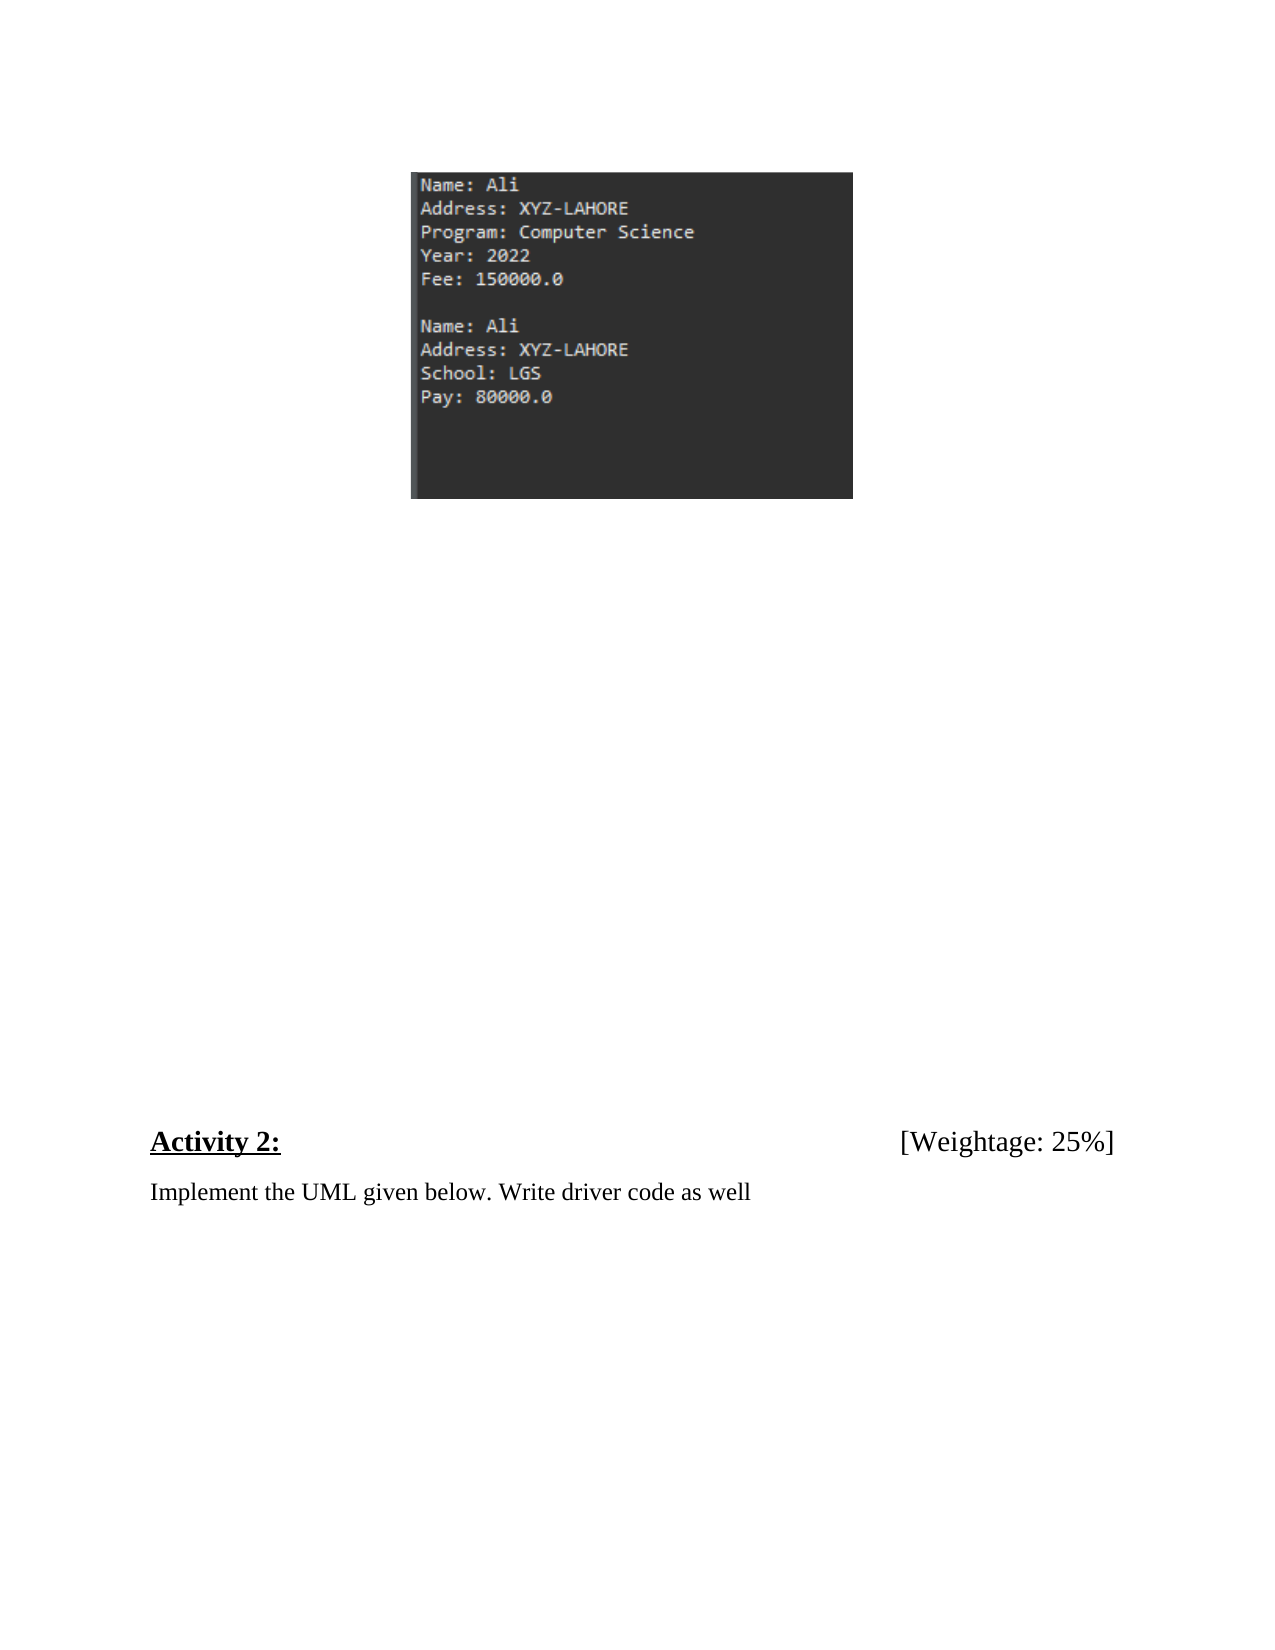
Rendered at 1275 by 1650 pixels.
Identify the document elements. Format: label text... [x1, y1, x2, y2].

text Activity 2: [Weightage: 25%] [150, 1124, 1125, 1158]
picture [410, 172, 853, 499]
text Implement the UML given below. Write driver code as well [150, 1177, 1125, 1206]
